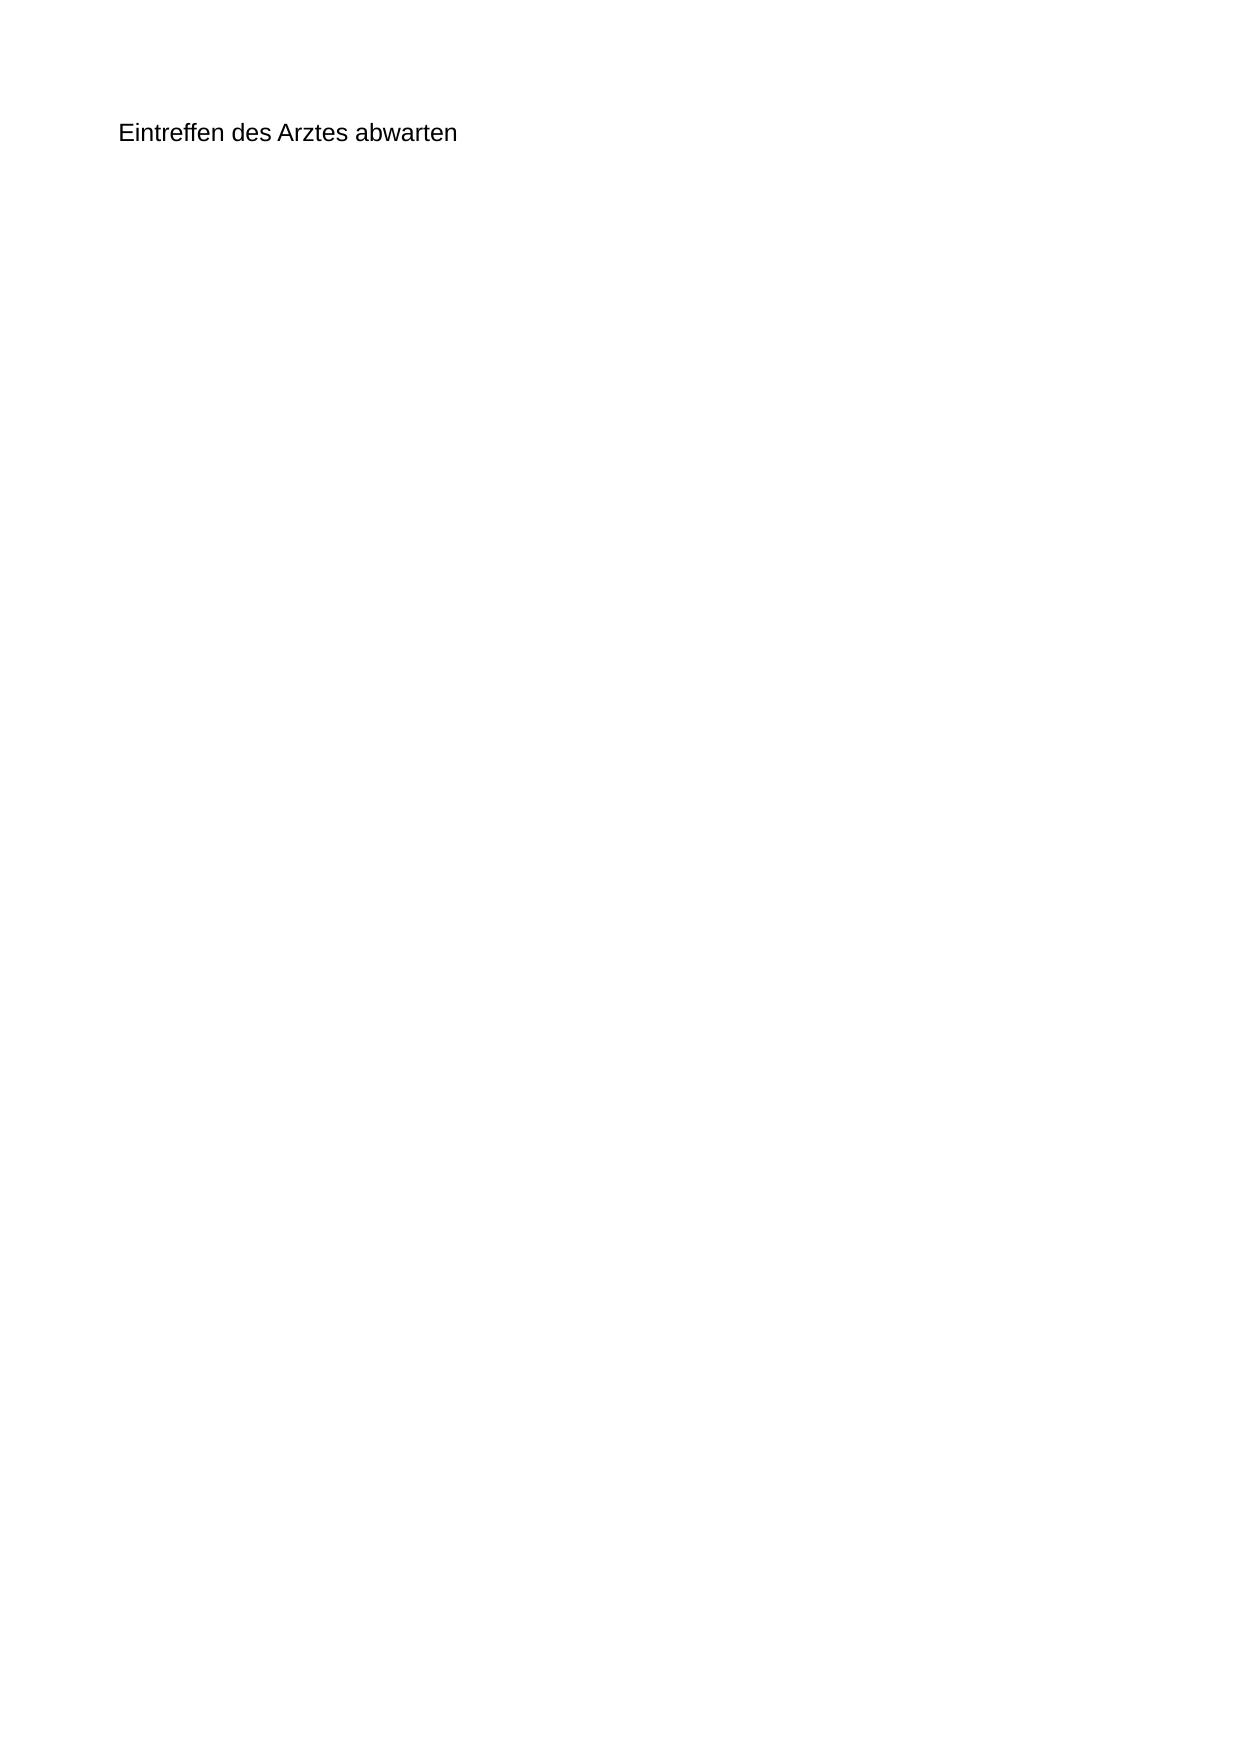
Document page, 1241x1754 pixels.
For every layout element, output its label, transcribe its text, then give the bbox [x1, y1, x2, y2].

text Eintreffen des Arztes abwarten [118, 118, 1122, 147]
